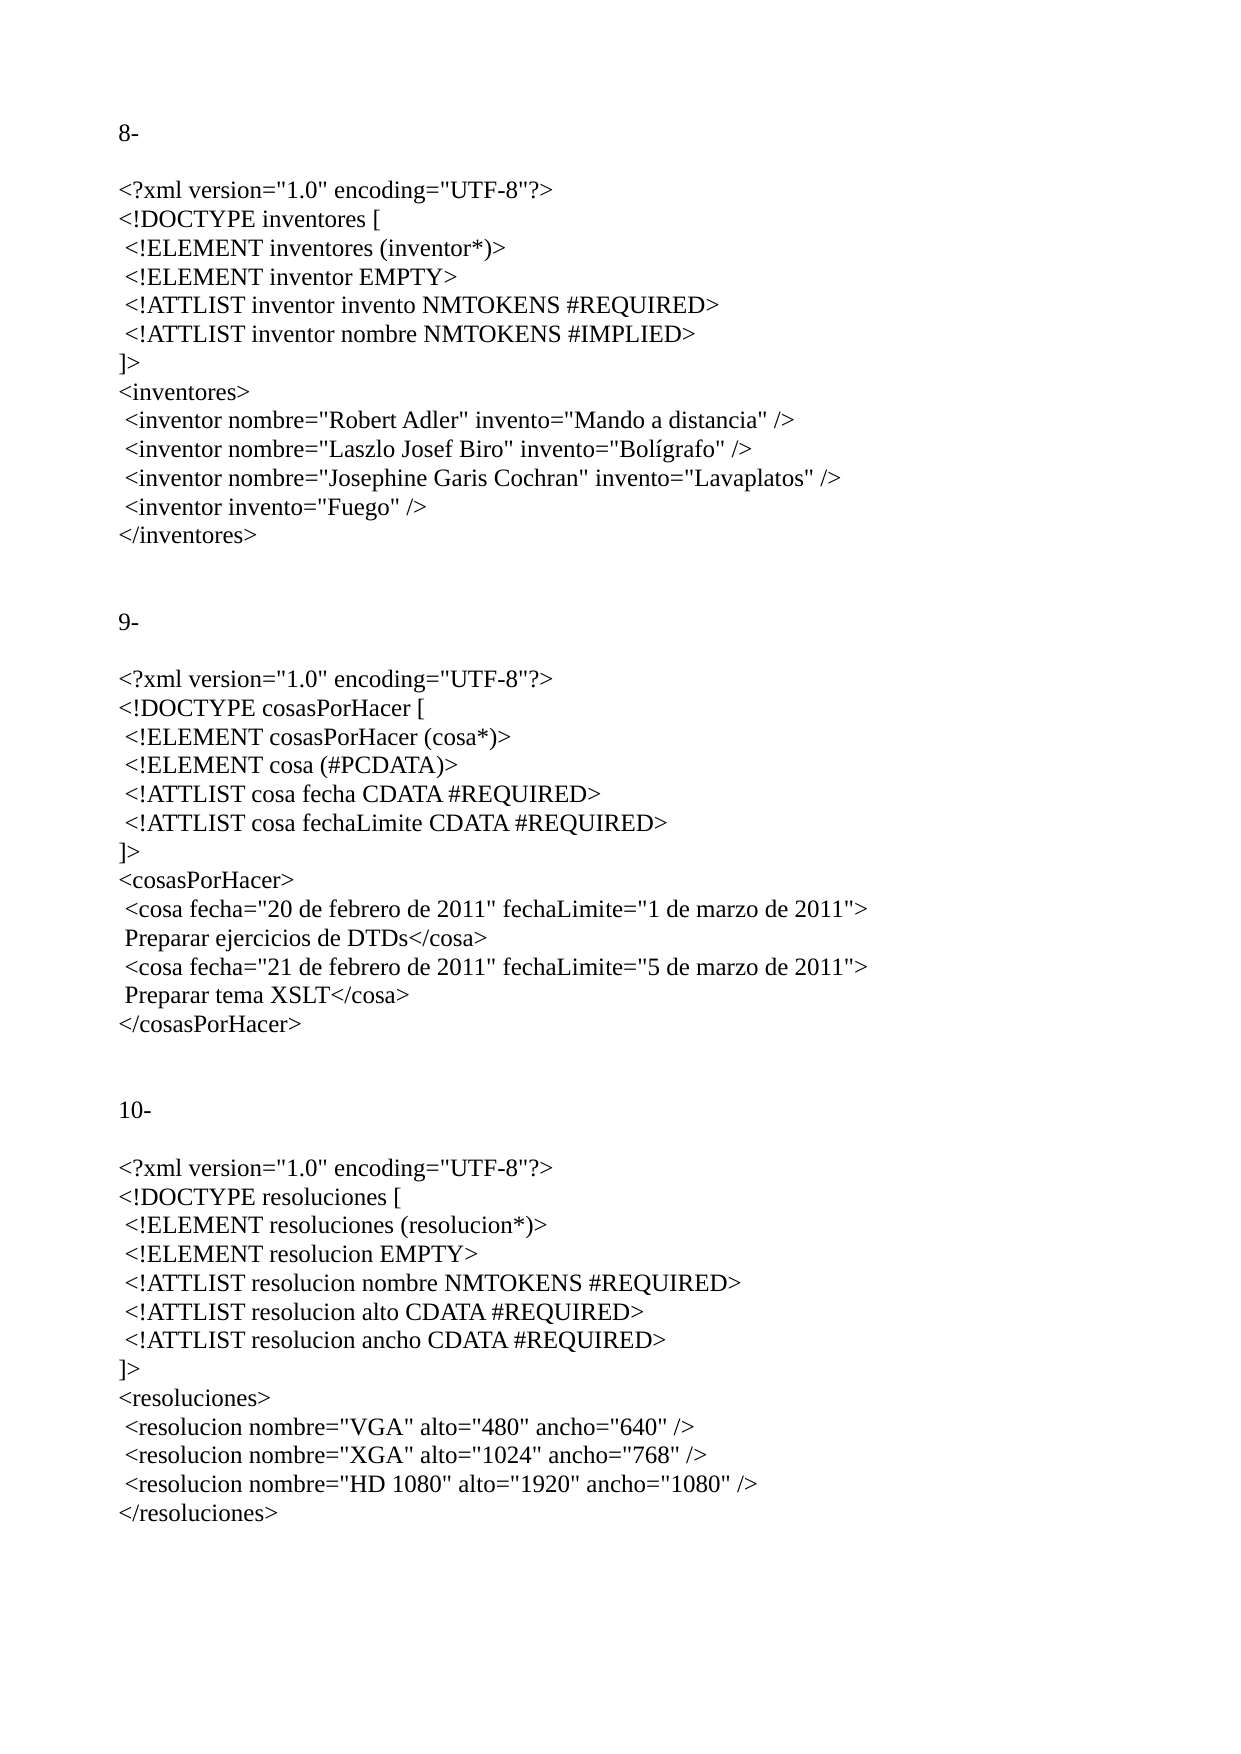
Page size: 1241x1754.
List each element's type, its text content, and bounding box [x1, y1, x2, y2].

text 8- [118, 118, 1122, 147]
text <resolucion nombre="VGA" alto="480" ancho="640" /> [118, 1412, 1122, 1441]
text <?xml version="1.0" encoding="UTF-8"?> [118, 176, 1122, 204]
text <!DOCTYPE inventores [ [118, 204, 1122, 233]
text <inventor nombre="Josephine Garis Cochran" invento="Lavaplatos" /> [118, 463, 1122, 492]
text <!DOCTYPE cosasPorHacer [ [118, 693, 1122, 722]
text <resoluciones> [118, 1383, 1122, 1412]
text <inventores> [118, 377, 1122, 406]
text <inventor nombre="Laszlo Josef Biro" invento="Bolígrafo" /> [118, 434, 1122, 463]
text 10- [118, 1096, 1122, 1124]
text <inventor nombre="Robert Adler" invento="Mando a distancia" /> [118, 406, 1122, 434]
text <!DOCTYPE resoluciones [ [118, 1182, 1122, 1211]
text Preparar tema XSLT</cosa> [118, 981, 1122, 1009]
text <!ELEMENT resolucion EMPTY> [118, 1239, 1122, 1268]
text <cosasPorHacer> [118, 866, 1122, 894]
text ]> [118, 1354, 1122, 1383]
text <!ATTLIST inventor nombre NMTOKENS #IMPLIED> [118, 319, 1122, 348]
text <!ATTLIST cosa fechaLimite CDATA #REQUIRED> [118, 808, 1122, 837]
text ]> [118, 837, 1122, 866]
text <cosa fecha="21 de febrero de 2011" fechaLimite="5 de marzo de 2011"> [118, 952, 1122, 981]
text </cosasPorHacer> [118, 1009, 1122, 1038]
text <!ATTLIST resolucion ancho CDATA #REQUIRED> [118, 1326, 1122, 1354]
text <!ELEMENT inventores (inventor*)> [118, 233, 1122, 262]
text </resoluciones> [118, 1498, 1122, 1527]
text <resolucion nombre="XGA" alto="1024" ancho="768" /> [118, 1441, 1122, 1469]
text 9- [118, 607, 1122, 636]
text <!ELEMENT resoluciones (resolucion*)> [118, 1211, 1122, 1239]
text <inventor invento="Fuego" /> [118, 492, 1122, 521]
text <cosa fecha="20 de febrero de 2011" fechaLimite="1 de marzo de 2011"> [118, 894, 1122, 923]
text <!ATTLIST resolucion alto CDATA #REQUIRED> [118, 1297, 1122, 1326]
text </inventores> [118, 521, 1122, 549]
text <!ELEMENT cosa (#PCDATA)> [118, 751, 1122, 779]
text <resolucion nombre="HD 1080" alto="1920" ancho="1080" /> [118, 1469, 1122, 1498]
text ]> [118, 348, 1122, 377]
text <!ELEMENT cosasPorHacer (cosa*)> [118, 722, 1122, 751]
text Preparar ejercicios de DTDs</cosa> [118, 923, 1122, 952]
text <!ATTLIST resolucion nombre NMTOKENS #REQUIRED> [118, 1268, 1122, 1297]
text <?xml version="1.0" encoding="UTF-8"?> [118, 664, 1122, 693]
text <!ELEMENT inventor EMPTY> [118, 262, 1122, 291]
text <!ATTLIST inventor invento NMTOKENS #REQUIRED> [118, 291, 1122, 319]
text <?xml version="1.0" encoding="UTF-8"?> [118, 1153, 1122, 1182]
text <!ATTLIST cosa fecha CDATA #REQUIRED> [118, 779, 1122, 808]
